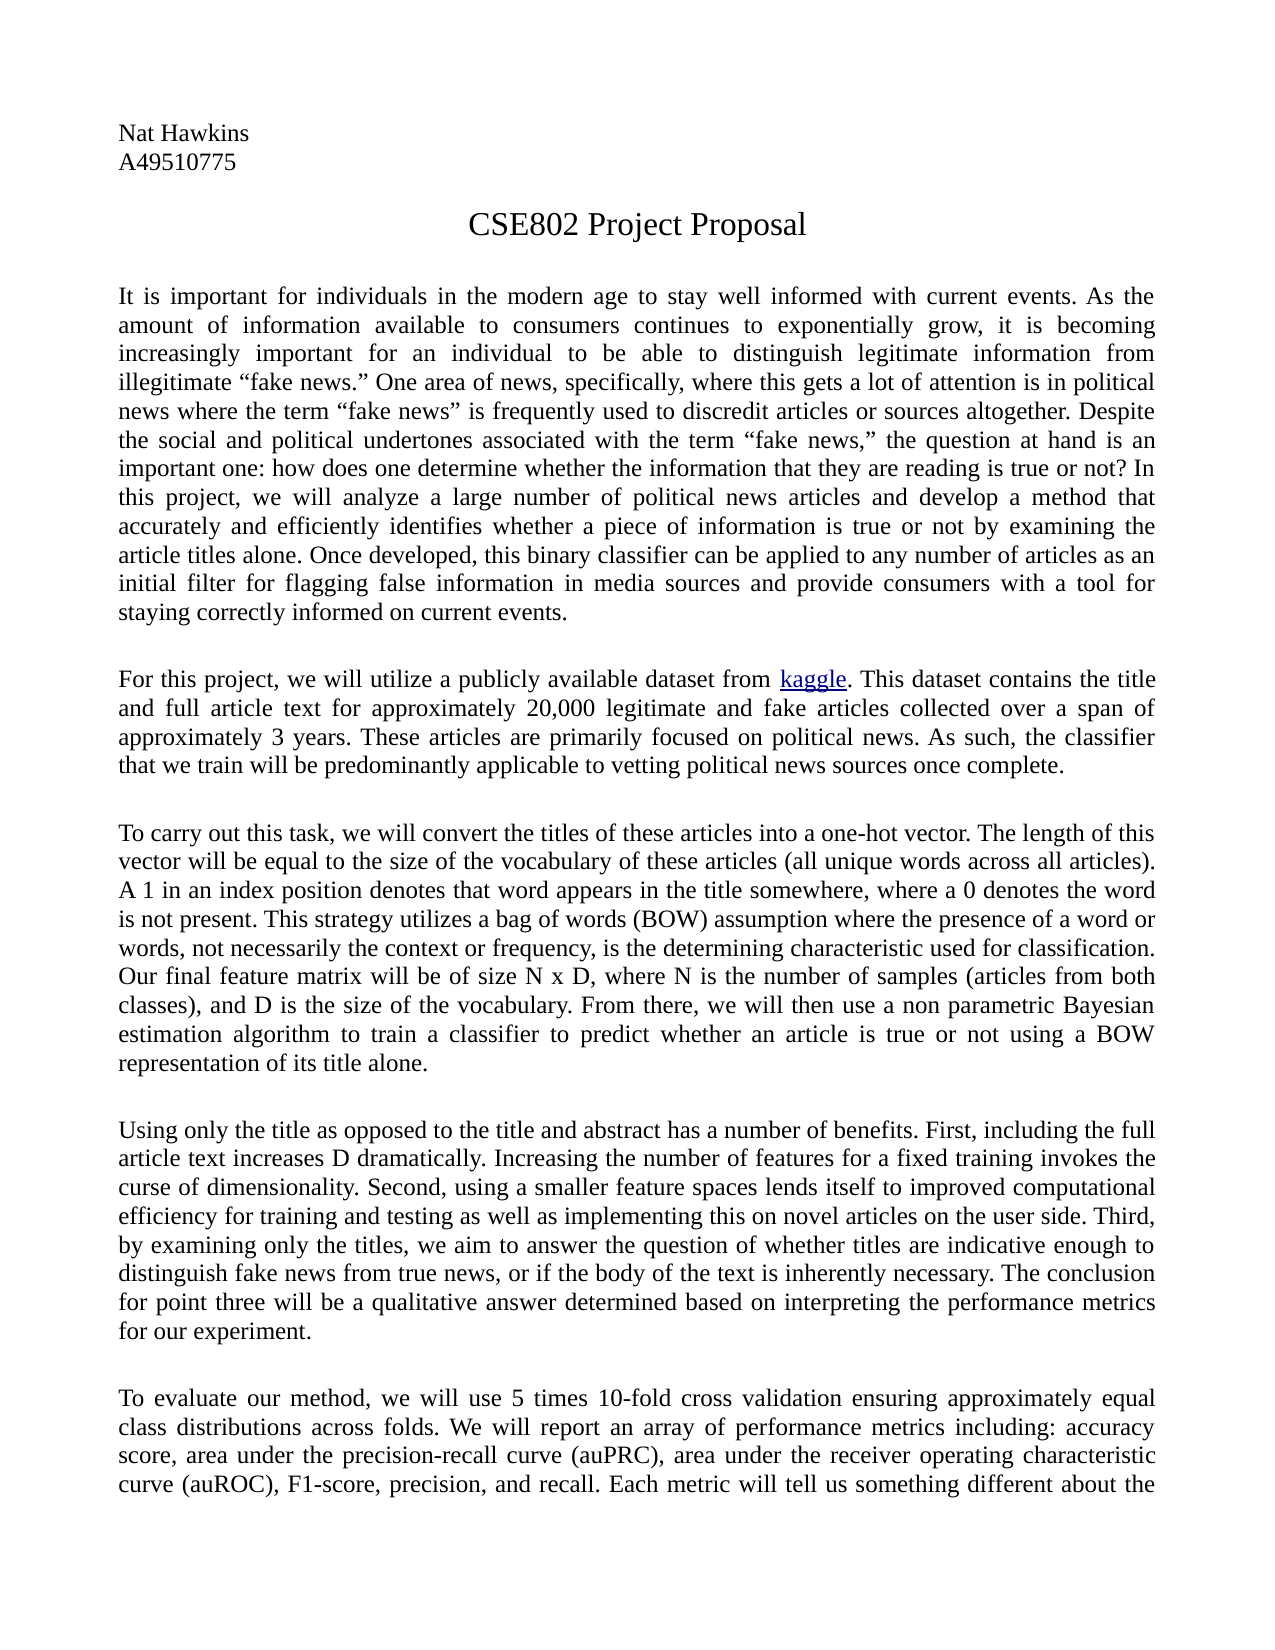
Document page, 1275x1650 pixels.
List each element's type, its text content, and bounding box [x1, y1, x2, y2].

text Using only the title as opposed to the title and abstract has a number of benefits. First, including the full article text increases D dramatically. Increasing the number of features for a fixed training invokes the curse of dimensionality. Second, using a smaller feature spaces lends itself to improved computational efficiency for training and testing as well as implementing this on novel articles on the user side. Third, by examining only the titles, we aim to answer the question of whether titles are indicative enough to distinguish fake news from true news, or if the body of the text is inherently necessary. The conclusion for point three will be a qualitative answer determined based on interpreting the performance metrics for our experiment. [118, 1115, 1157, 1345]
text Nat Hawkins [118, 118, 1157, 147]
text To carry out this task, we will convert the titles of these articles into a one-hot vector. The length of this vector will be equal to the size of the vocabulary of these articles (all unique words across all articles). A 1 in an index position denotes that word appears in the title somewhere, where a 0 denotes the word is not present. This strategy utilizes a bag of words (BOW) assumption where the presence of a word or words, not necessarily the context or frequency, is the determining characteristic used for classification. Our final feature matrix will be of size N x D, where N is the number of samples (articles from both classes), and D is the size of the vocabulary. From there, we will then use a non parametric Bayesian estimation algorithm to train a classifier to predict whether an article is true or not using a BOW representation of its title alone. [118, 818, 1157, 1076]
text For this project, we will utilize a publicly available dataset from kaggle. This dataset contains the title and full article text for approximately 20,000 legitimate and fake articles collected over a span of approximately 3 years. These articles are primarily focused on political news. As such, the classifier that we train will be predominantly applicable to vetting political news sources once complete. [118, 664, 1157, 779]
text A49510775 [118, 147, 1157, 176]
text It is important for individuals in the modern age to stay well informed with current events. As the amount of information available to consumers continues to exponentially grow, it is becoming increasingly important for an individual to be able to distinguish legitimate information from illegitimate “fake news.” One area of news, specifically, where this gets a lot of attention is in political news where the term “fake news” is frequently used to discredit articles or sources altogether. Despite the social and political undertones associated with the term “fake news,” the question at hand is an important one: how does one determine whether the information that they are reading is true or not? In this project, we will analyze a large number of political news articles and develop a method that accurately and efficiently identifies whether a piece of information is true or not by examining the article titles alone. Once developed, this binary classifier can be applied to any number of articles as an initial filter for flagging false information in media sources and provide consumers with a tool for staying correctly informed on current events. [118, 243, 1157, 626]
text CSE802 Project Proposal [118, 204, 1157, 243]
text To evaluate our method, we will use 5 times 10-fold cross validation ensuring approximately equal class distributions across folds. We will report an array of performance metrics including: accuracy score, area under the precision-recall curve (auPRC), area under the receiver operating characteristic curve (auROC), F1-score, precision, and recall. Each metric will tell us something different about the [118, 1383, 1157, 1498]
